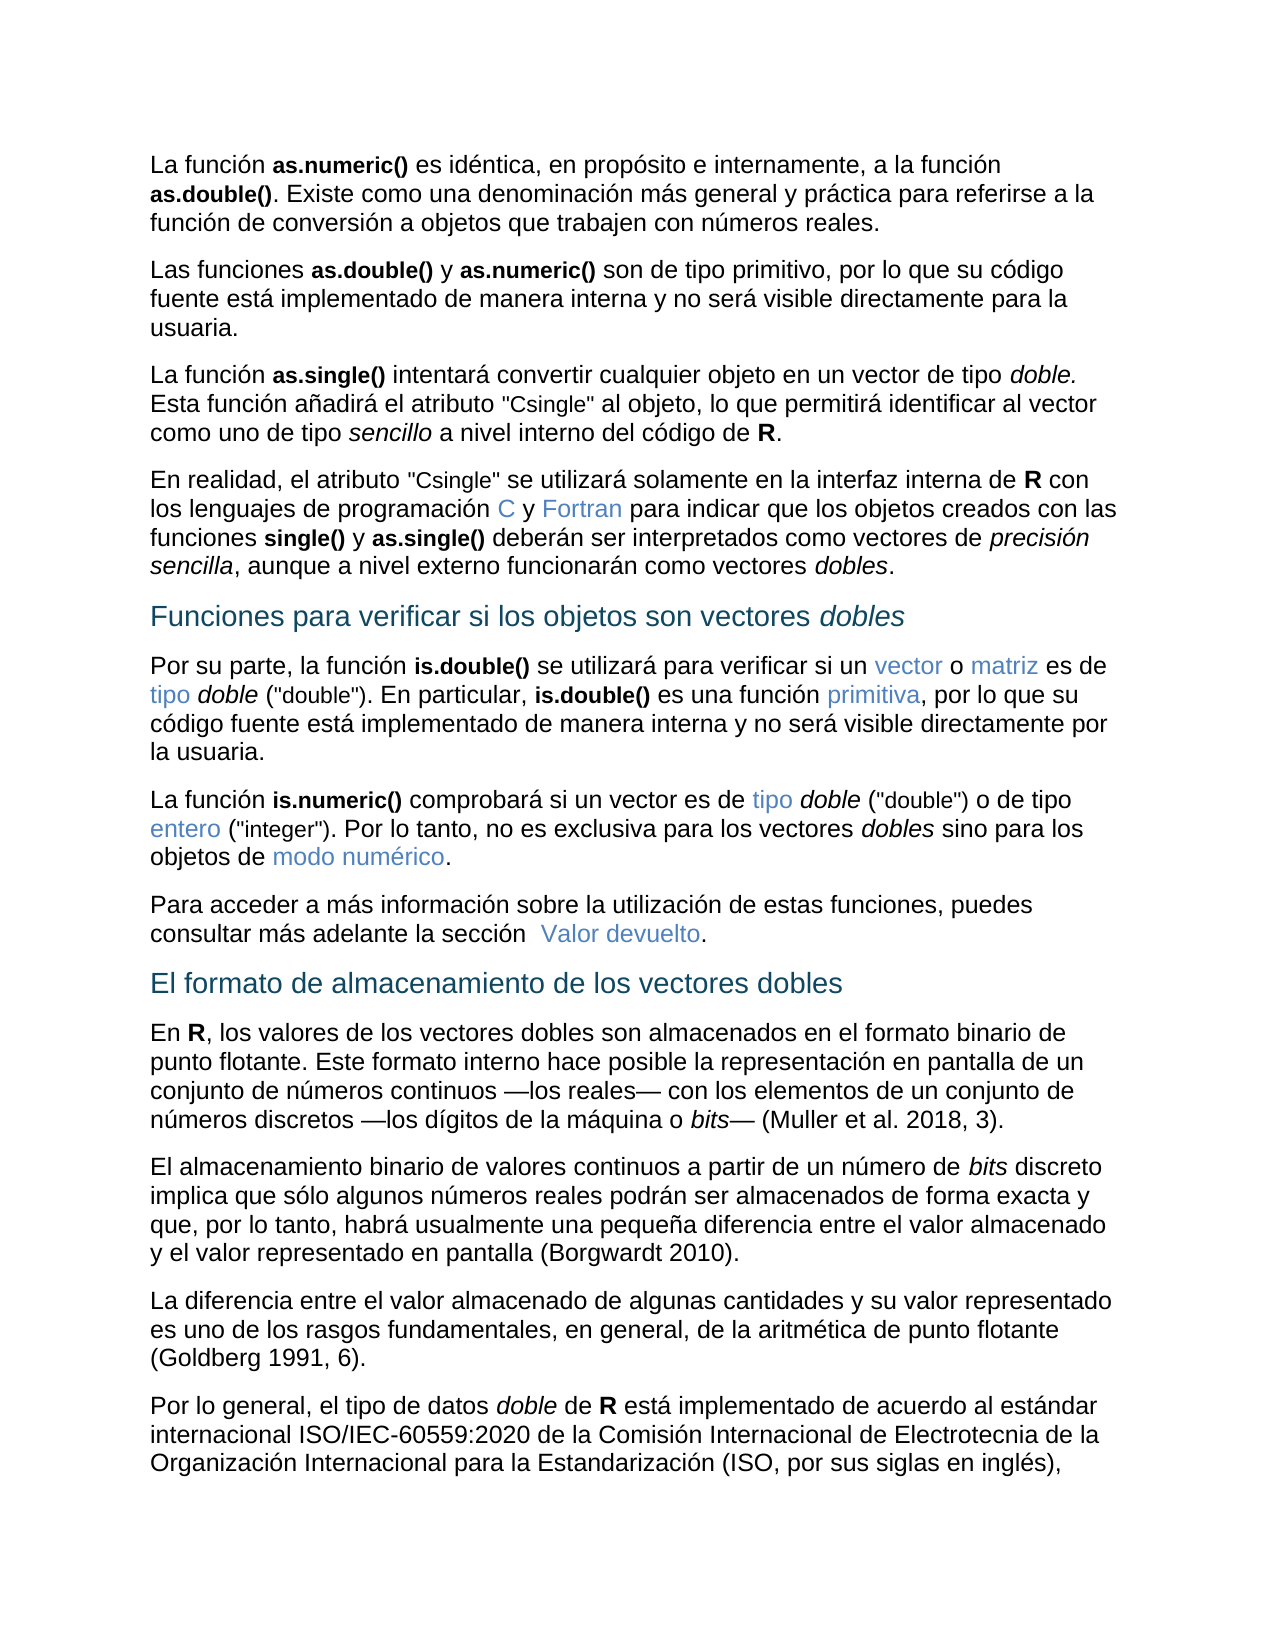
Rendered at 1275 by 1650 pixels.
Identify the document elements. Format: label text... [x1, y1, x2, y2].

text La función as.single() intentará convertir cualquier objeto en un vector de tipo doble. Esta función añadirá el atributo "Csingle" al objeto, lo que permitirá identificar al vector como uno de tipo sencillo a nivel interno del código de R. [150, 360, 1125, 446]
subtitle El formato de almacenamiento de los vectores dobles [150, 966, 1125, 999]
text La diferencia entre el valor almacenado de algunas cantidades y su valor representado es uno de los rasgos fundamentales, en general, de la aritmética de punto flotante (Goldberg 1991, 6). [150, 1286, 1125, 1372]
text La función as.numeric() es idéntica, en propósito e internamente, a la función as.double(). Existe como una denominación más general y práctica para referirse a la función de conversión a objetos que trabajen con números reales. [150, 150, 1125, 236]
text Por su parte, la función is.double() se utilizará para verificar si un vector o matriz es de tipo doble ("double"). En particular, is.double() es una función primitiva, por lo que su código fuente está implementado de manera interna y no será visible directamente por la usuaria. [150, 651, 1125, 766]
text El almacenamiento binario de valores continuos a partir de un número de bits discreto implica que sólo algunos números reales podrán ser almacenados de forma exacta y que, por lo tanto, habrá usualmente una pequeña diferencia entre el valor almacenado y el valor representado en pantalla (Borgwardt 2010). [150, 1152, 1125, 1267]
text Para acceder a más información sobre la utilización de estas funciones, puedes consultar más adelante la sección Valor devuelto. [150, 890, 1125, 947]
text La función is.numeric() comprobará si un vector es de tipo doble ("double") o de tipo entero ("integer"). Por lo tanto, no es exclusiva para los vectores dobles sino para los objetos de modo numérico. [150, 785, 1125, 871]
text Por lo general, el tipo de datos doble de R está implementado de acuerdo al estándar internacional ISO/IEC-60559:2020 de la Comisión Internacional de Electrotecnia de la Organización Internacional para la Estandarización (ISO, por sus siglas en inglés), [150, 1391, 1125, 1477]
subtitle Funciones para verificar si los objetos son vectores dobles [150, 599, 1125, 632]
text En realidad, el atributo "Csingle" se utilizará solamente en la interfaz interna de R con los lenguajes de programación C y Fortran para indicar que los objetos creados con las funciones single() y as.single() deberán ser interpretados como vectores de precisión sencilla, aunque a nivel externo funcionarán como vectores dobles. [150, 465, 1125, 580]
text En R, los valores de los vectores dobles son almacenados en el formato binario de punto flotante. Este formato interno hace posible la representación en pantalla de un conjunto de números continuos —los reales— con los elementos de un conjunto de números discretos —los dígitos de la máquina o bits— (Muller et al. 2018, 3). [150, 1018, 1125, 1133]
text Las funciones as.double() y as.numeric() son de tipo primitivo, por lo que su código fuente está implementado de manera interna y no será visible directamente para la usuaria. [150, 255, 1125, 341]
